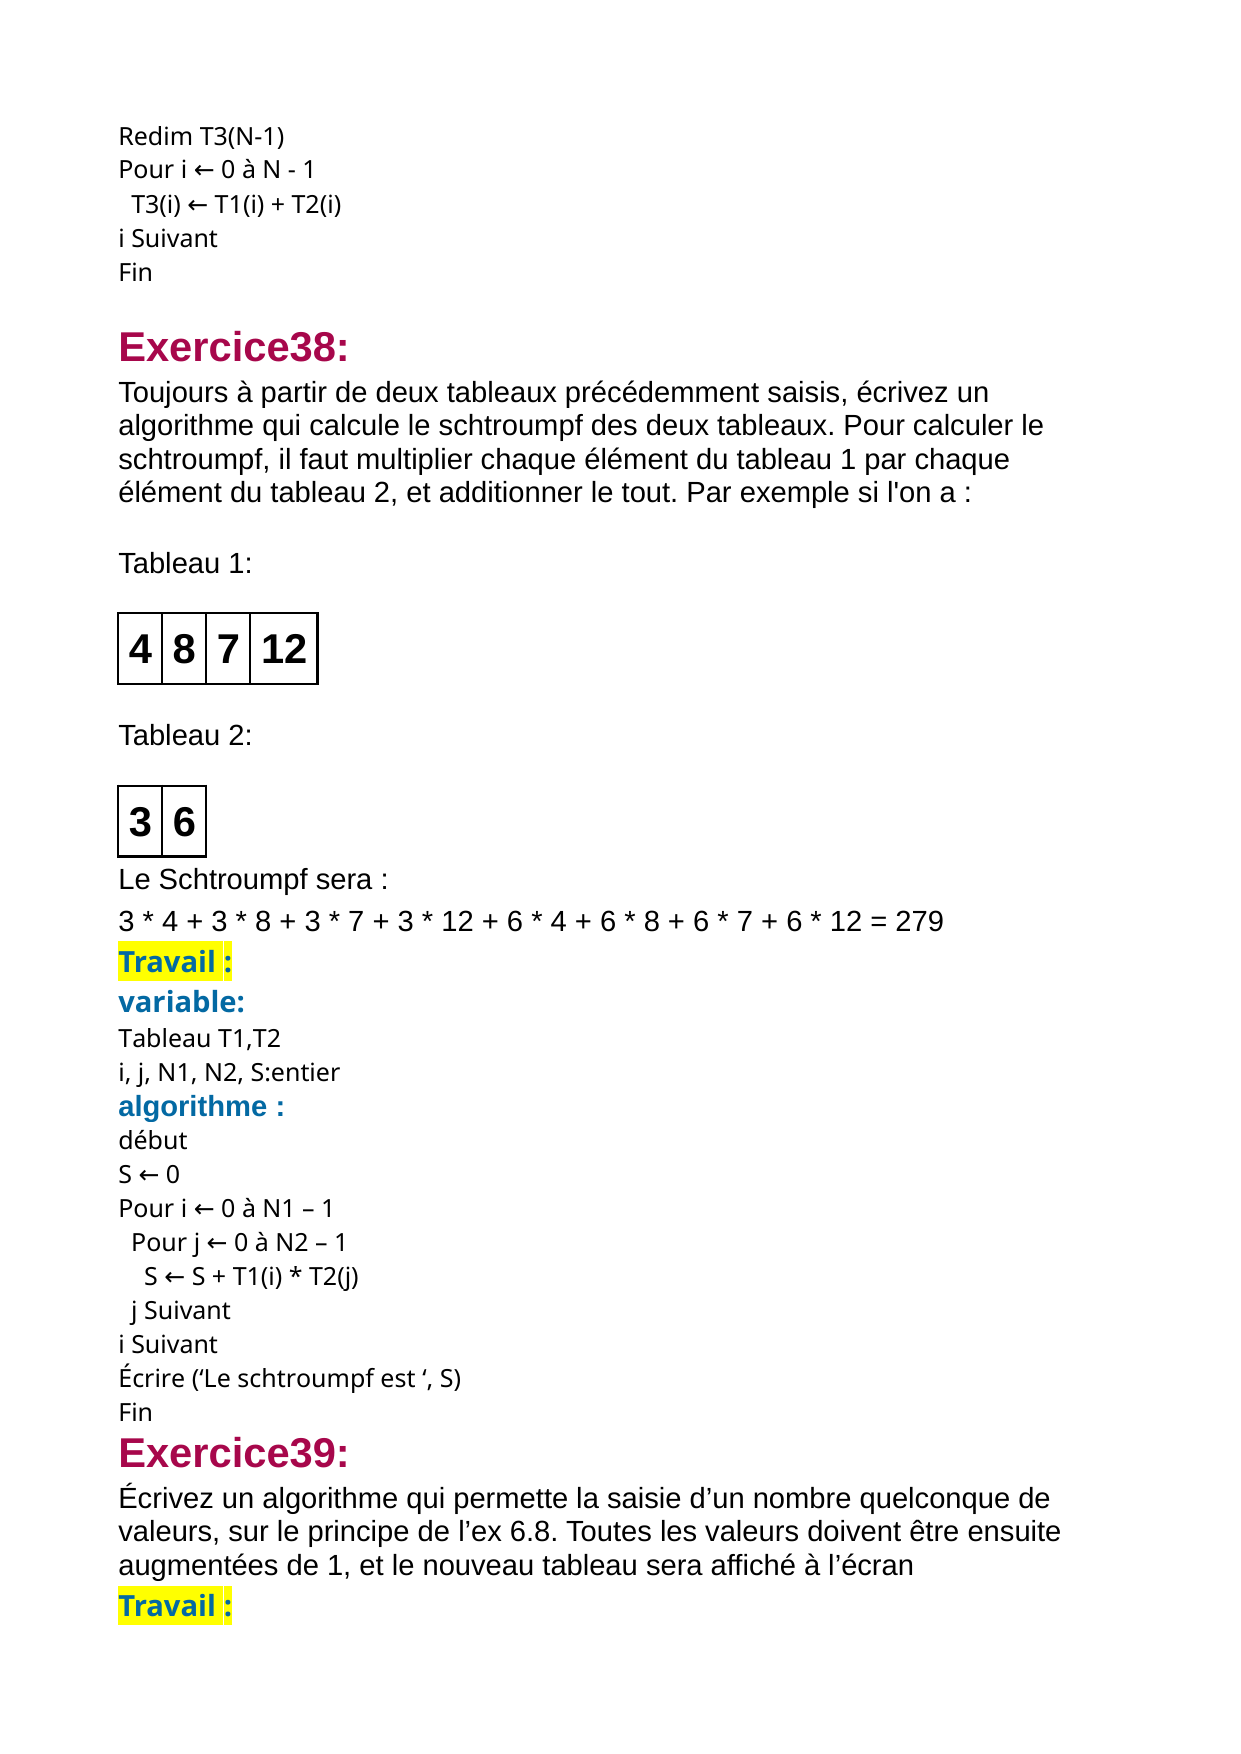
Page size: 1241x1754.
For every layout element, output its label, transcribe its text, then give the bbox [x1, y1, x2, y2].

text 3 * 4 + 3 * 8 + 3 * 7 + 3 * 12 + 6 * 4 + 6 * 8 + 6 * 7 + 6 * 12 = 279 [118, 903, 1122, 937]
text Tableau 2: [118, 718, 1122, 752]
text S ← 0 Pour i ← 0 à N1 – 1 Pour j ← 0 à N2 – 1 S ← S + T1(i) * T2(j) j Suivant i Suivant Écrire (‘Le schtroumpf est ‘, S) Fin [118, 1156, 1122, 1429]
text Travail : [118, 941, 1122, 981]
text i, j, N1, N2, S:entier algorithme : [118, 1055, 1122, 1122]
table_header 7 [207, 614, 249, 683]
text Exercice38: [118, 322, 1122, 370]
table_header 8 [163, 614, 205, 683]
table_header 4 [119, 614, 161, 683]
text Redim T3(N-1) Pour i ← 0 à N - 1 T3(i) ← T1(i) + T2(i) i Suivant Fin [118, 118, 1122, 288]
text Tableau 1: [118, 546, 1122, 579]
table_header 3 [119, 787, 161, 855]
text Le Schtroumpf sera : [118, 862, 1122, 895]
table_header 12 [251, 614, 316, 683]
text Exercice39: [118, 1429, 1122, 1477]
text Travail : [118, 1586, 1122, 1625]
text début [118, 1122, 1122, 1156]
text Écrivez un algorithme qui permette la saisie d’un nombre quelconque de valeurs, sur le principe de l’ex 6.8. Toutes les valeurs doivent être ensuite augmentées de 1, et le nouveau tableau sera affiché à l’écran [118, 1481, 1122, 1582]
table_header 6 [163, 787, 205, 855]
text variable: Tableau T1,T2 [118, 981, 1122, 1055]
text Toujours à partir de deux tableaux précédemment saisis, écrivez un algorithme qui calcule le schtroumpf des deux tableaux. Pour calculer le schtroumpf, il faut multiplier chaque élément du tableau 1 par chaque élément du tableau 2, et additionner le tout. Par exemple si l'on a : [118, 374, 1122, 509]
